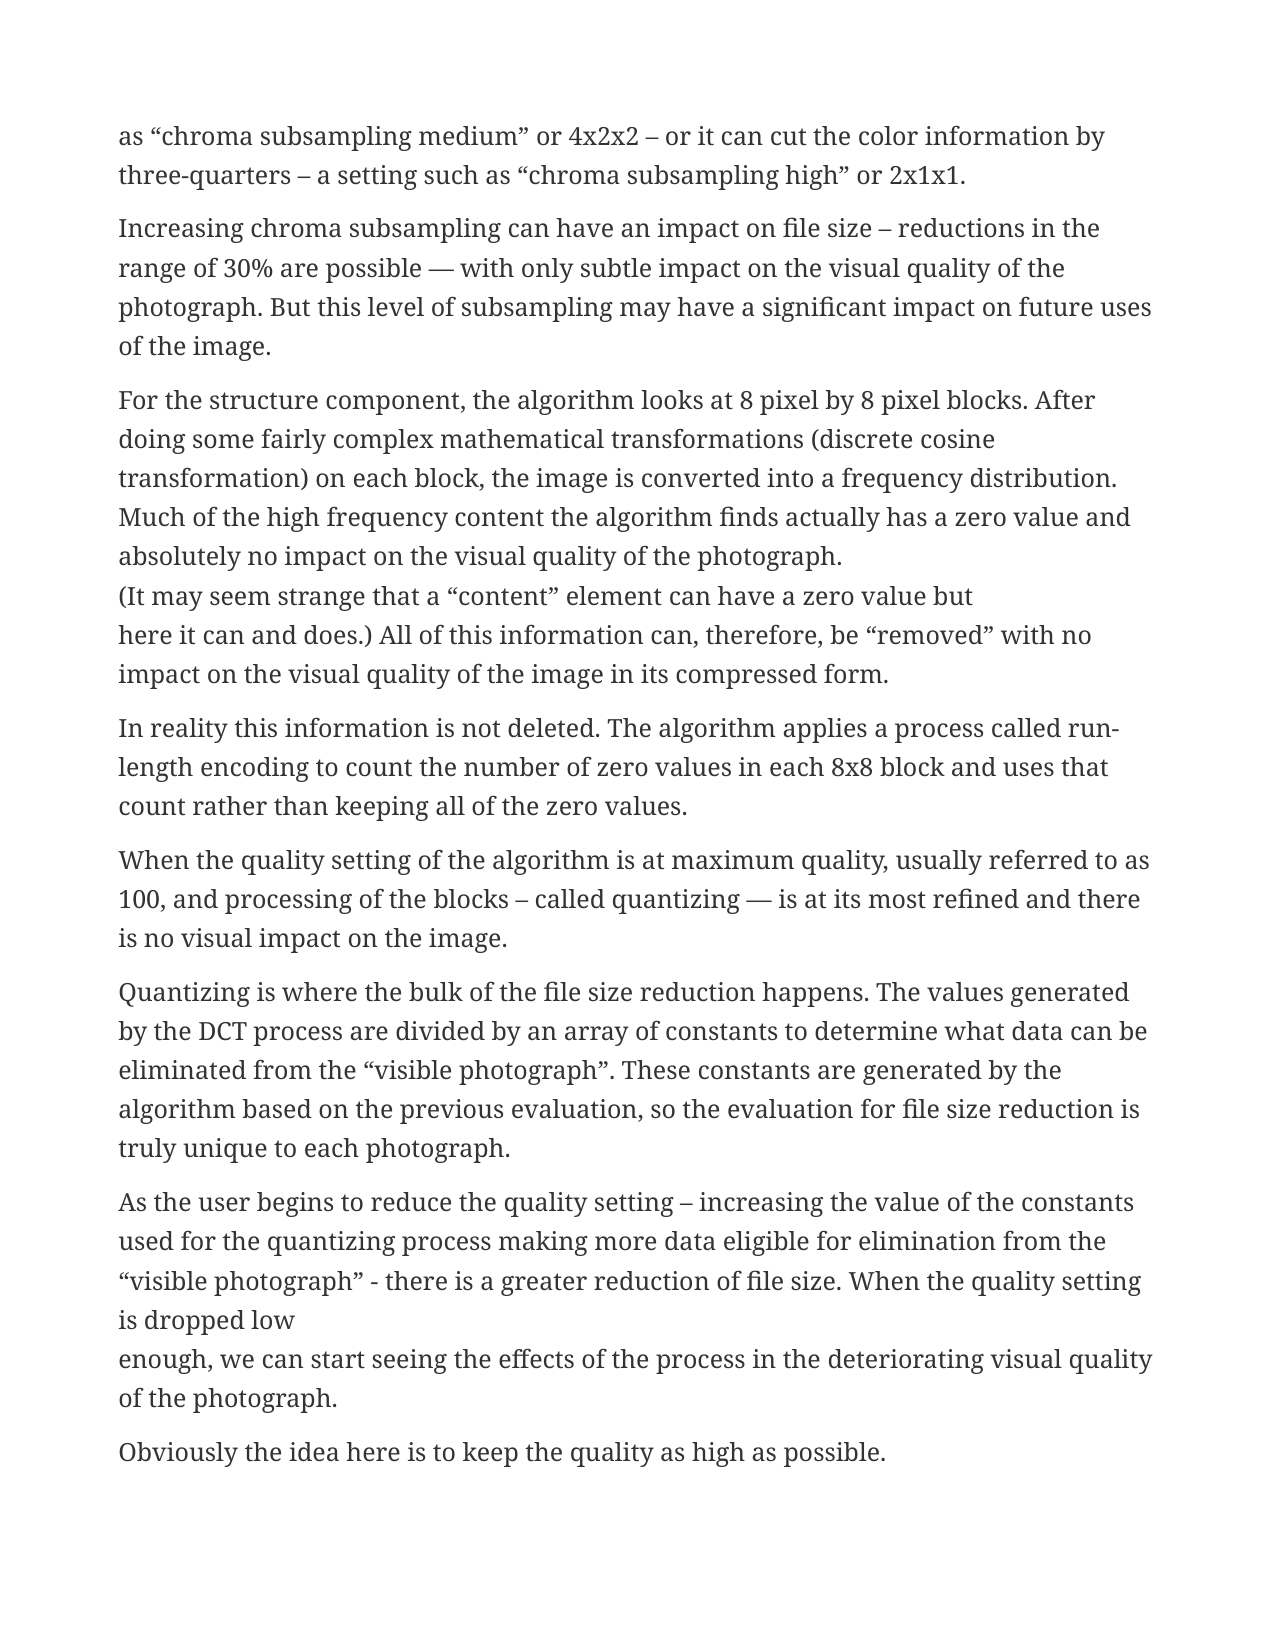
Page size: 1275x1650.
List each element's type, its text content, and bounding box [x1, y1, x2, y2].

text For the structure component, the algorithm looks at 8 pixel by 8 pixel blocks. After doing some fairly complex mathematical transformations (discrete cosine transformation) on each block, the image is converted into a frequency distribution. Much of the high frequency content the algorithm finds actually has a zero value and absolutely no impact on the visual quality of the photograph. (It may seem strange that a “content” element can have a zero value but here it can and does.) All of this information can, therefore, be “removed” with no impact on the visual quality of the image in its compressed form. [118, 382, 1157, 691]
text Obviously the idea here is to keep the quality as high as possible. [118, 1434, 1157, 1468]
text Increasing chroma subsampling can have an impact on file size – reductions in the range of 30% are possible — with only subtle impact on the visual quality of the photograph. But this level of subsampling may have a significant impact on future uses of the image. [118, 211, 1157, 363]
text In reality this information is not deleted. The algorithm applies a process called run-length encoding to count the number of zero values in each 8x8 block and uses that count rather than keeping all of the zero values. [118, 710, 1157, 823]
text as “chroma subsampling medium” or 4x2x2 – or it can cut the color information by three-quarters – a setting such as “chroma subsampling high” or 2x1x1. [118, 118, 1157, 191]
text When the quality setting of the algorithm is at maximum quality, usually referred to as 100, and processing of the blocks – called quantizing — is at its most refined and there is no visual impact on the image. [118, 842, 1157, 955]
text As the user begins to reduce the quality setting – increasing the value of the constants used for the quantizing process making more data eligible for elimination from the “visible photograph” - there is a greater reduction of file size. When the quality setting is dropped low enough, we can start seeing the effects of the process in the deteriorating visual quality of the photograph. [118, 1185, 1157, 1415]
text Quantizing is where the bulk of the file size reduction happens. The values generated by the DCT process are divided by an array of constants to determine what data can be eliminated from the “visible photograph”. These constants are generated by the algorithm based on the previous evaluation, so the evaluation for file size reduction is truly unique to each photograph. [118, 974, 1157, 1165]
